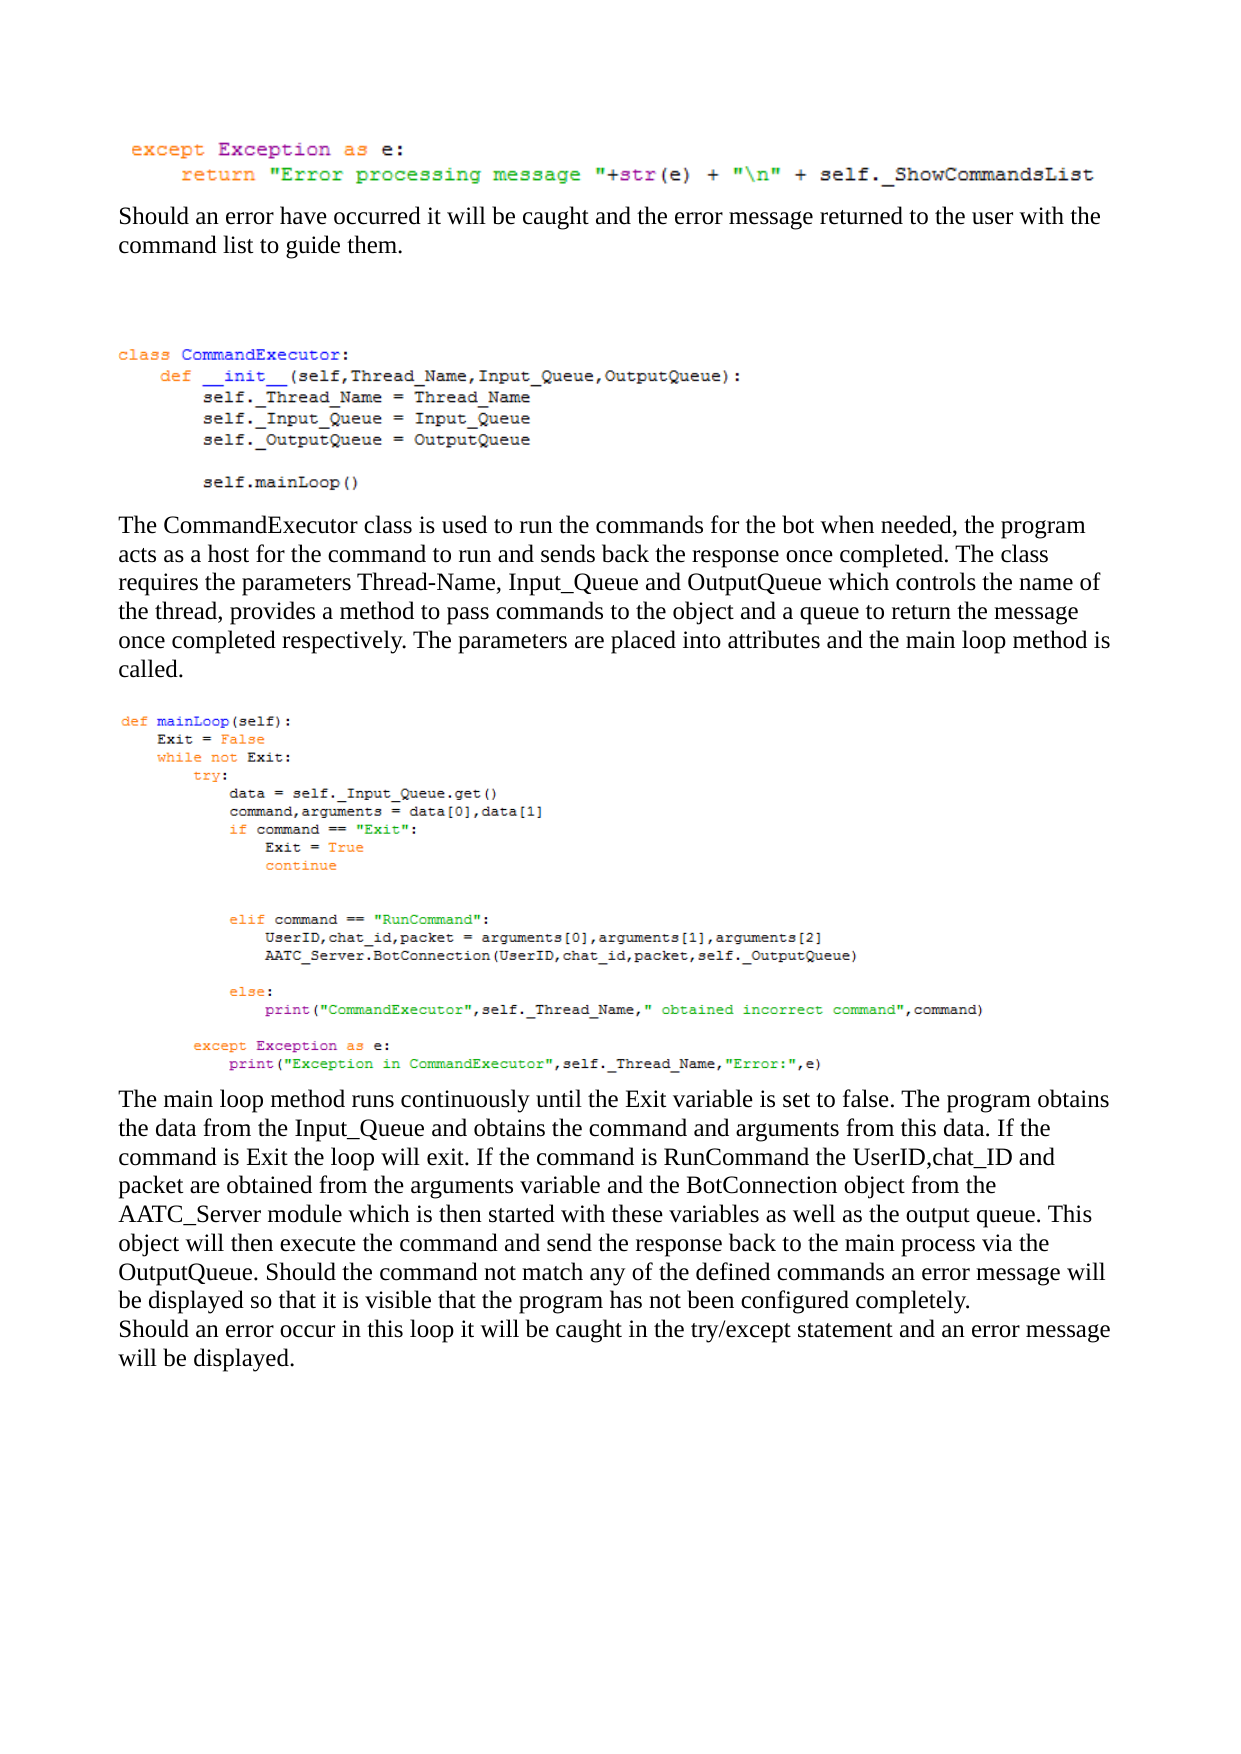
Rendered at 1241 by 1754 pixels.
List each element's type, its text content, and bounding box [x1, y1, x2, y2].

text The CommandExecutor class is used to run the commands for the bot when needed, the program acts as a host for the command to run and sends back the response once completed. The class requires the parameters Thread-Name, Input_Queue and OutputQueue which controls the name of the thread, provides a method to pass commands to the object and a queue to return the message once completed respectively. The parameters are placed into attributes and the main loop method is called. [118, 345, 1122, 682]
picture [118, 711, 989, 1085]
picture [131, 118, 1109, 201]
text Should an error have occurred it will be caught and the error message returned to the user with the command list to guide them. [118, 118, 1122, 258]
text The main loop method runs continuously until the Exit variable is set to false. The program obtains the data from the Input_Queue and obtains the command and arguments from this data. If the command is Exit the loop will exit. If the command is RunCommand the UserID,chat_ID and packet are obtained from the arguments variable and the BotConnection object from the AATC_Server module which is then started with these variables as well as the output queue. This object will then execute the command and send the response back to the main process via the OutputQueue. Should the command not match any of the defined commands an error message will be displayed so that it is visible that the program has not been configured completely. [118, 711, 1122, 1314]
picture [118, 344, 744, 510]
text Should an error occur in this loop it will be caught in the try/except statement and an error message will be displayed. [118, 1314, 1122, 1372]
